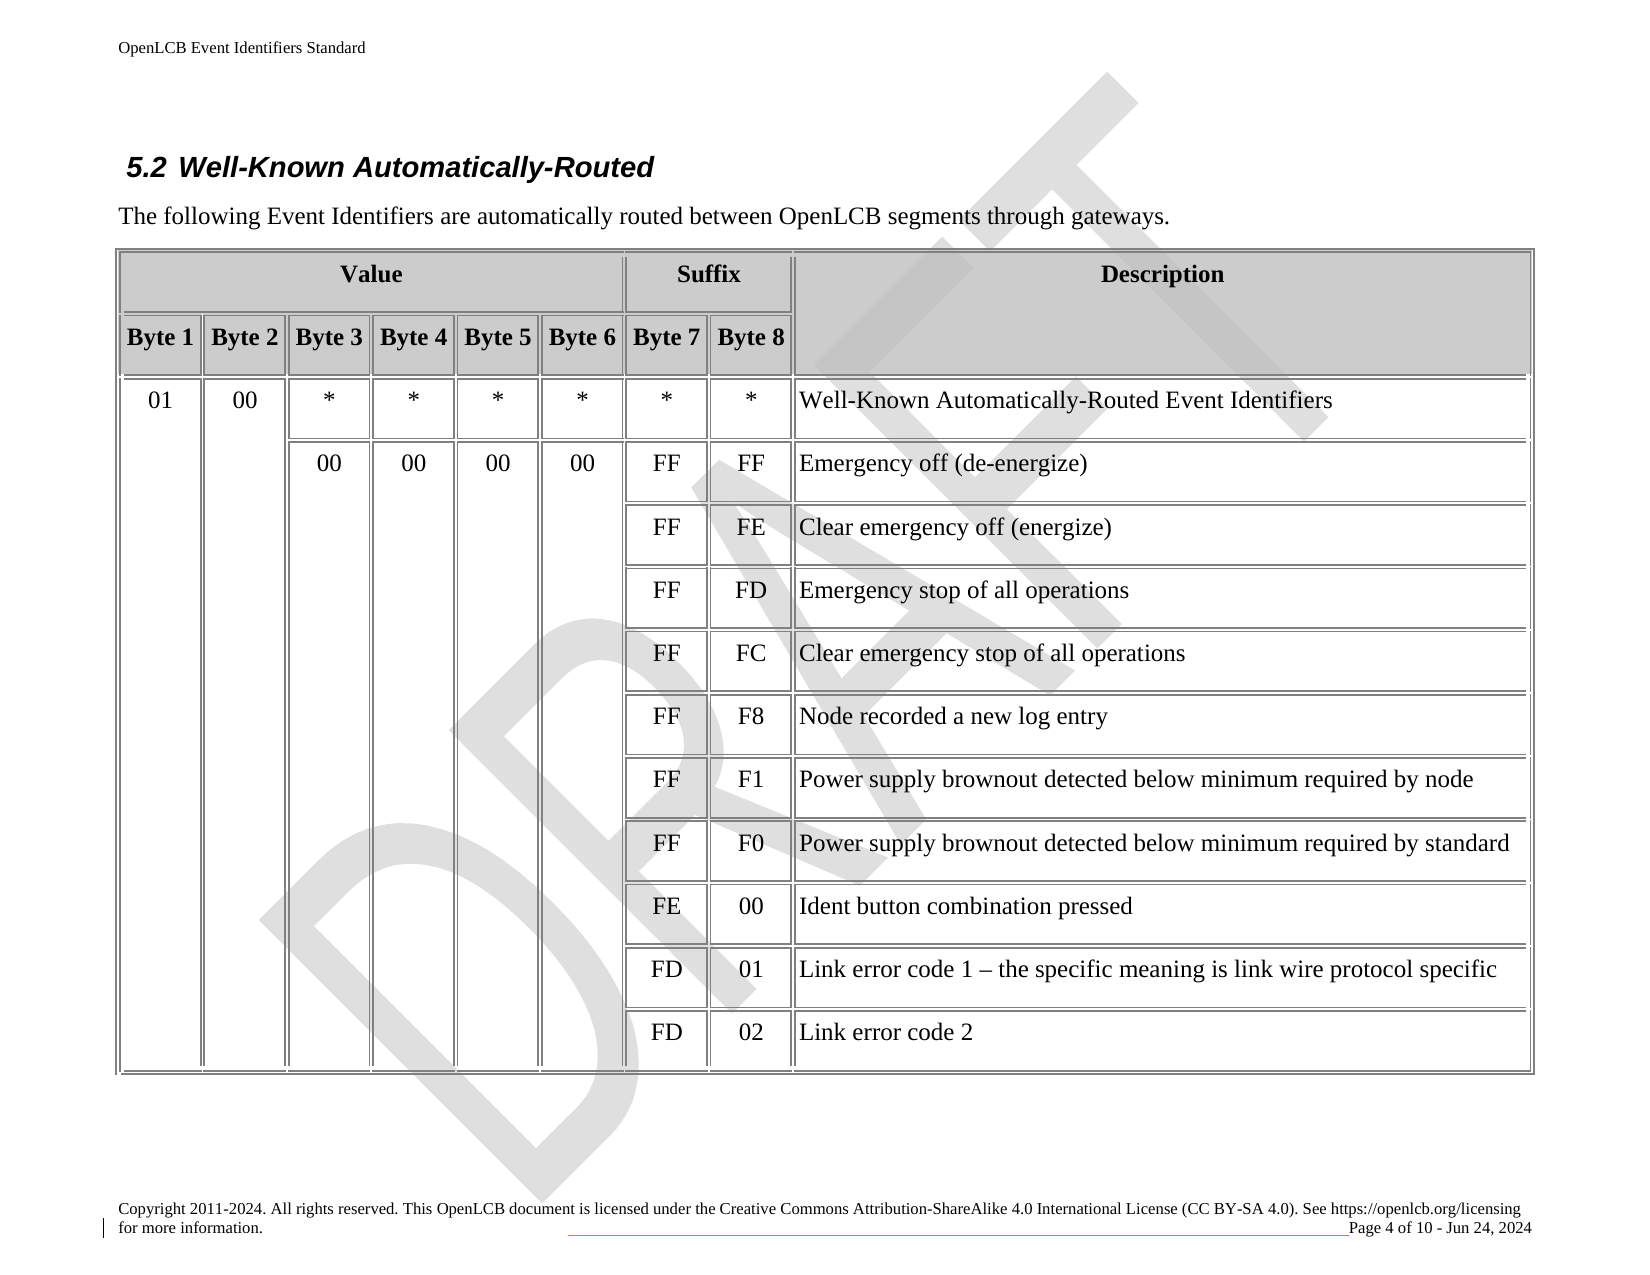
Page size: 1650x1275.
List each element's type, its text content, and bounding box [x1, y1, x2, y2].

table_cell Byte 4 [374, 316, 453, 374]
table_cell (energize) [1008, 501, 1532, 564]
table_cell [711, 994, 723, 1006]
table_cell FF [627, 696, 684, 753]
table_cell FF [627, 569, 706, 627]
table_cell FE [755, 520, 790, 564]
table_cell Power supply brownout detected below minimum required by node [889, 754, 1532, 817]
table_cell Clear emergency stop of all operations [891, 634, 1039, 690]
table_cell FE [627, 910, 660, 943]
table_cell Link error code 1 – the specific meaning is link wire protocol specific [793, 943, 1532, 1006]
table_header Suffix [624, 250, 793, 311]
table_cell 00 [711, 885, 790, 943]
table_cell * [711, 380, 790, 437]
table_cell FF [711, 443, 790, 501]
table_cell Byte 5 [458, 316, 537, 374]
table_cell [315, 877, 369, 980]
table_cell FC [711, 632, 790, 690]
table_header Value [121, 253, 624, 311]
table_cell Well-Known Automatically-Routed Event Identifiers [1289, 374, 1532, 437]
table_cell Power supply brownout detected below minimum required by standard [804, 817, 1532, 880]
text The following Event Identifiers are automatically routed between OpenLCB segments through gateways. [118, 201, 976, 230]
table_cell [543, 826, 622, 994]
table_cell Node recorded a new log entry [865, 690, 1532, 753]
table_cell 00 [458, 443, 537, 719]
table_cell * [627, 380, 706, 437]
table_cell Byte 3 [290, 316, 369, 374]
table_cell Clear emergency off [799, 506, 1011, 564]
text The following Event Identifiers are automatically routed between OpenLCB segments through gateways. [1114, 201, 1532, 230]
table_cell Node recorded a new log entry [796, 696, 846, 753]
table_cell * [290, 380, 369, 437]
table_cell FE [737, 506, 756, 530]
table_cell [374, 864, 453, 1064]
table_cell Ident button combination pressed [796, 880, 1532, 943]
table_cell [458, 741, 537, 886]
table_cell [456, 875, 540, 1070]
table_cell Power supply brownout detected below minimum required by node [796, 759, 883, 817]
table_cell FF [627, 443, 706, 501]
table_cell [287, 950, 371, 1070]
table_header Description [793, 250, 927, 374]
table_cell Emergency off (de-energize) [942, 443, 1008, 476]
table_cell [540, 941, 597, 1070]
table_cell Byte 2 [205, 316, 284, 374]
table_cell FF [627, 759, 681, 817]
table_cell Emergency stop of all operations [906, 569, 1074, 627]
table_cell 02 [709, 1006, 793, 1070]
table_cell Well-Known Automatically-Routed Event Identifiers [1081, 380, 1298, 437]
table_cell 00 [543, 443, 622, 636]
table_cell [777, 569, 790, 591]
table_cell F8 [711, 696, 790, 753]
table_cell * [543, 380, 622, 437]
table_cell FF [627, 506, 706, 564]
table_cell Emergency off (de-energize) [1017, 437, 1532, 501]
table_cell FD [628, 1006, 709, 1070]
table_cell * [374, 380, 453, 437]
table_cell Byte 7 [627, 316, 706, 374]
table_cell Emergency off (de-energize) [796, 443, 948, 501]
table_header Description [871, 253, 1235, 374]
table_cell 01 [118, 374, 202, 1070]
table_header Description [1166, 253, 1530, 374]
table_cell FD [627, 949, 706, 1006]
table_cell Emergency stop of all operations [796, 569, 908, 627]
table_cell Byte 1 [118, 311, 202, 374]
table_cell Clear emergency stop of all operations [1012, 627, 1532, 690]
table_cell FE [654, 885, 706, 937]
table_cell FF [642, 632, 706, 690]
table_cell FD [711, 569, 772, 627]
table_cell 00 [203, 380, 287, 1070]
table_cell [543, 661, 622, 840]
subtitle Well-Known Automatically-Routed [118, 150, 1027, 183]
table_cell Well-Known Automatically-Routed Event Identifiers [796, 380, 884, 437]
table_cell [627, 668, 655, 690]
subtitle [1078, 150, 1532, 183]
table_cell * [458, 380, 537, 437]
table_cell [371, 1034, 407, 1070]
table_cell FF [640, 822, 706, 880]
text The following Event Identifiers are automatically routed between OpenLCB segments through gateways. [1013, 201, 1091, 230]
table_cell Link error code 2 [793, 1006, 1532, 1070]
table_cell Well-Known Automatically-Routed Event Identifiers [879, 380, 1071, 437]
table_cell F1 [716, 759, 790, 817]
table_cell F0 [711, 823, 790, 880]
table_cell [505, 705, 537, 768]
table_cell [796, 544, 830, 564]
table_cell Emergency stop of all operations [1065, 564, 1532, 627]
table_cell 01 [718, 949, 790, 1006]
table_cell FE [711, 523, 735, 564]
table_cell Byte 8 [711, 316, 790, 374]
table_cell Clear emergency stop of all operations [815, 632, 886, 677]
table_cell 00 [374, 443, 453, 832]
table_cell Byte 6 [543, 316, 622, 374]
table_cell 00 [290, 443, 369, 887]
